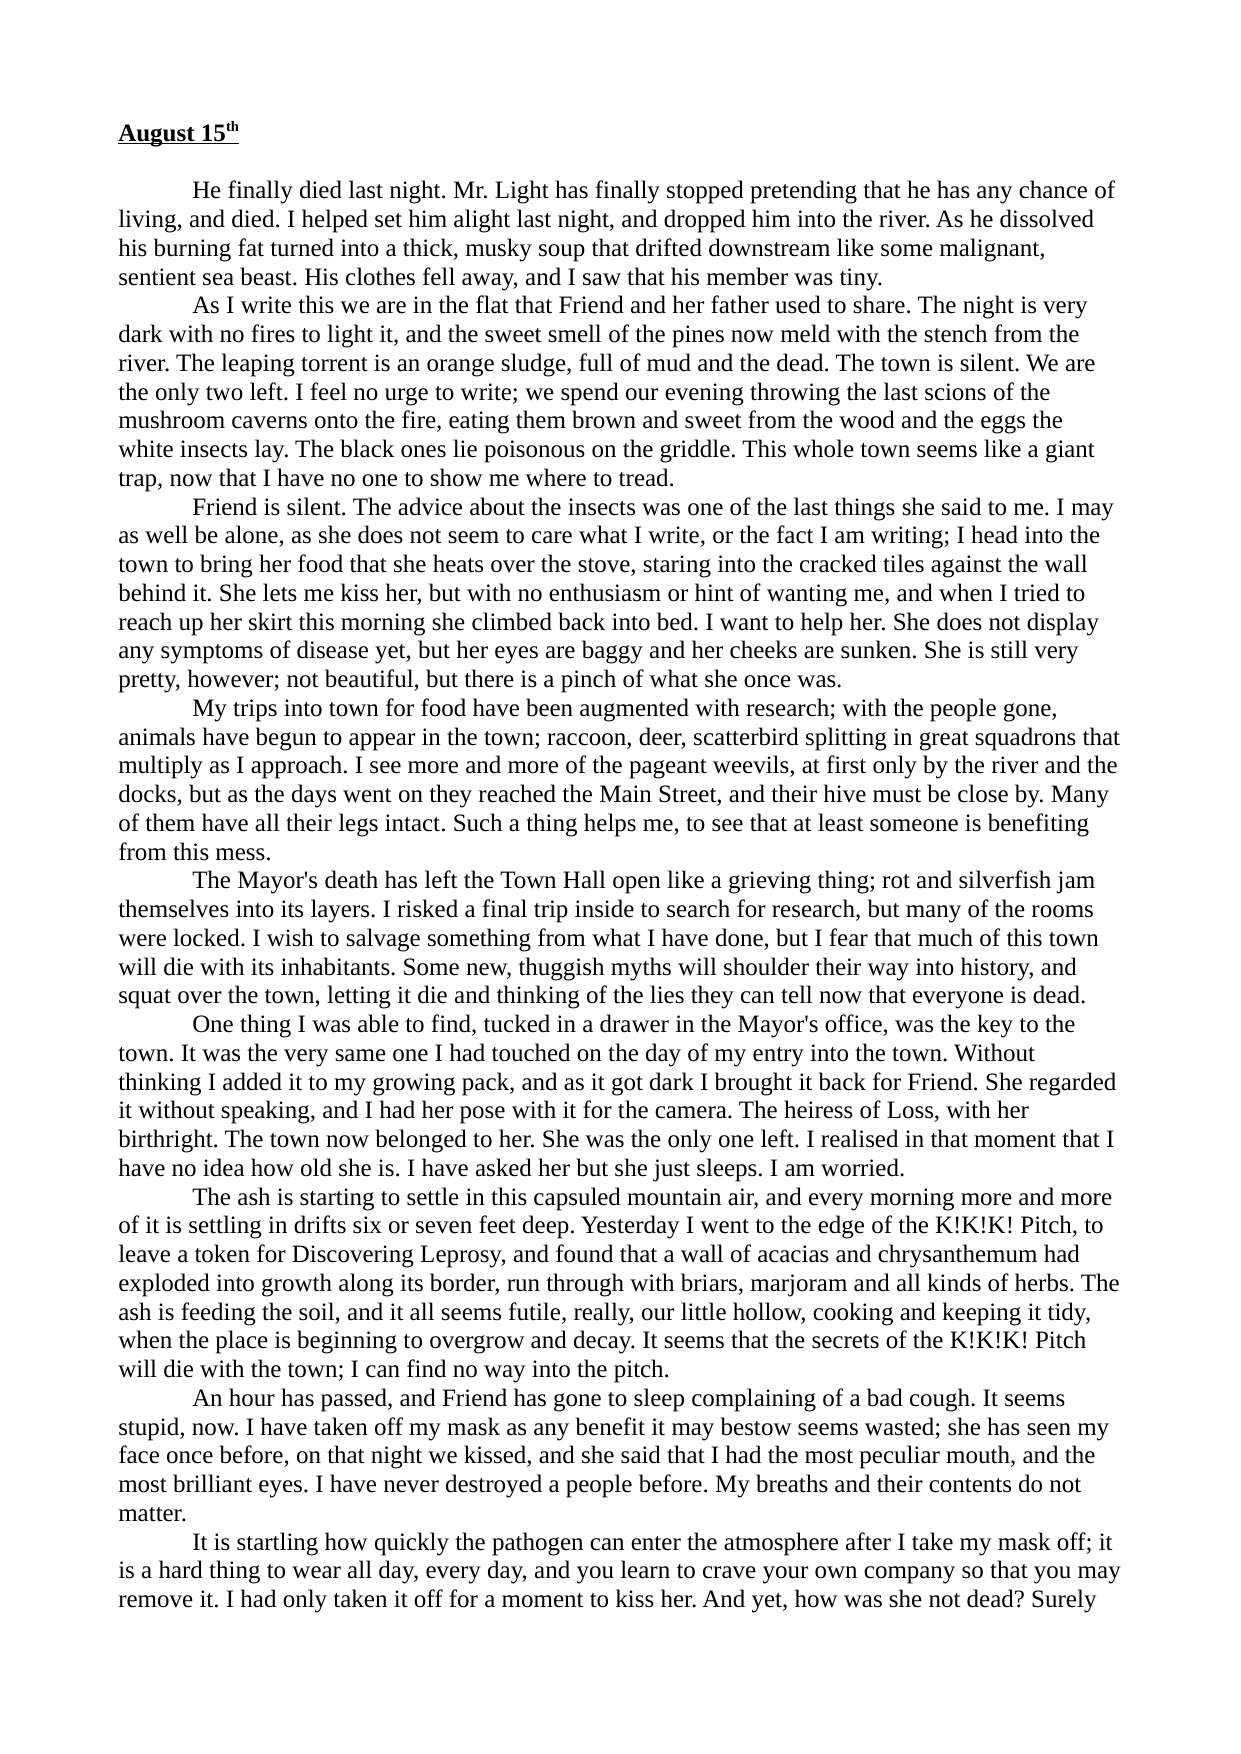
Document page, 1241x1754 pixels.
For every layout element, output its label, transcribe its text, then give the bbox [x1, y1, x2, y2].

text It is startling how quickly the pathogen can enter the atmosphere after I take my mask off; it is a hard thing to wear all day, every day, and you learn to crave your own company so that you may remove it. I had only taken it off for a moment to kiss her. And yet, how was she not dead? Surely [118, 1527, 1122, 1613]
text As I write this we are in the flat that Friend and her father used to share. The night is very dark with no fires to light it, and the sweet smell of the pines now meld with the stench from the river. The leaping torrent is an orange sludge, full of mud and the dead. The town is silent. We are the only two left. I feel no urge to write; we spend our evening throwing the last scions of the mushroom caverns onto the fire, eating them brown and sweet from the wood and the eggs the white insects lay. The black ones lie poisonous on the griddle. This whole town seems like a giant trap, now that I have no one to show me where to tread. [118, 291, 1122, 492]
text August 15th [118, 118, 1122, 147]
text The Mayor's death has left the Town Hall open like a grieving thing; rot and silverfish jam themselves into its layers. I risked a final trip inside to search for research, but many of the rooms were locked. I wish to salvage something from what I have done, but I fear that much of this town will die with its inhabitants. Some new, thuggish myths will shoulder their way into history, and squat over the town, letting it die and thinking of the lies they can tell now that everyone is dead. [118, 866, 1122, 1009]
text The ash is starting to settle in this capsuled mountain air, and every morning more and more of it is settling in drifts six or seven feet deep. Yesterday I went to the edge of the K!K!K! Pitch, to leave a token for Discovering Leprosy, and found that a wall of acacias and chrysanthemum had exploded into growth along its border, run through with briars, marjoram and all kinds of herbs. The ash is feeding the soil, and it all seems futile, really, our little hollow, cooking and keeping it tidy, when the place is beginning to overgrow and decay. It seems that the secrets of the K!K!K! Pitch will die with the town; I can find no way into the pitch. [118, 1182, 1122, 1383]
text Friend is silent. The advice about the insects was one of the last things she said to me. I may as well be alone, as she does not seem to care what I write, or the fact I am writing; I head into the town to bring her food that she heats over the stove, staring into the cracked tiles against the wall behind it. She lets me kiss her, but with no enthusiasm or hint of wanting me, and when I tried to reach up her skirt this morning she climbed back into bed. I want to help her. She does not display any symptoms of disease yet, but her eyes are baggy and her cheeks are sunken. She is still very pretty, however; not beautiful, but there is a pinch of what she once was. [118, 492, 1122, 693]
text He finally died last night. Mr. Light has finally stopped pretending that he has any chance of living, and died. I helped set him alight last night, and dropped him into the river. As he dissolved his burning fat turned into a thick, musky soup that drifted downstream like some malignant, sentient sea beast. His clothes fell away, and I saw that his member was tiny. [118, 176, 1122, 291]
text My trips into town for food have been augmented with research; with the people gone, animals have begun to appear in the town; raccoon, deer, scatterbird splitting in great squadrons that multiply as I approach. I see more and more of the pageant weevils, at first only by the river and the docks, but as the days went on they reached the Main Street, and their hive must be close by. Many of them have all their legs intact. Such a thing helps me, to see that at least someone is benefiting from this mess. [118, 693, 1122, 866]
text One thing I was able to find, tucked in a drawer in the Mayor's office, was the key to the town. It was the very same one I had touched on the day of my entry into the town. Without thinking I added it to my growing pack, and as it got dark I brought it back for Friend. She regarded it without speaking, and I had her pose with it for the camera. The heiress of Loss, with her birthright. The town now belonged to her. She was the only one left. I realised in that moment that I have no idea how old she is. I have asked her but she just sleeps. I am worried. [118, 1009, 1122, 1182]
text An hour has passed, and Friend has gone to sleep complaining of a bad cough. It seems stupid, now. I have taken off my mask as any benefit it may bestow seems wasted; she has seen my face once before, on that night we kissed, and she said that I had the most peculiar mouth, and the most brilliant eyes. I have never destroyed a people before. My breaths and their contents do not matter. [118, 1383, 1122, 1527]
